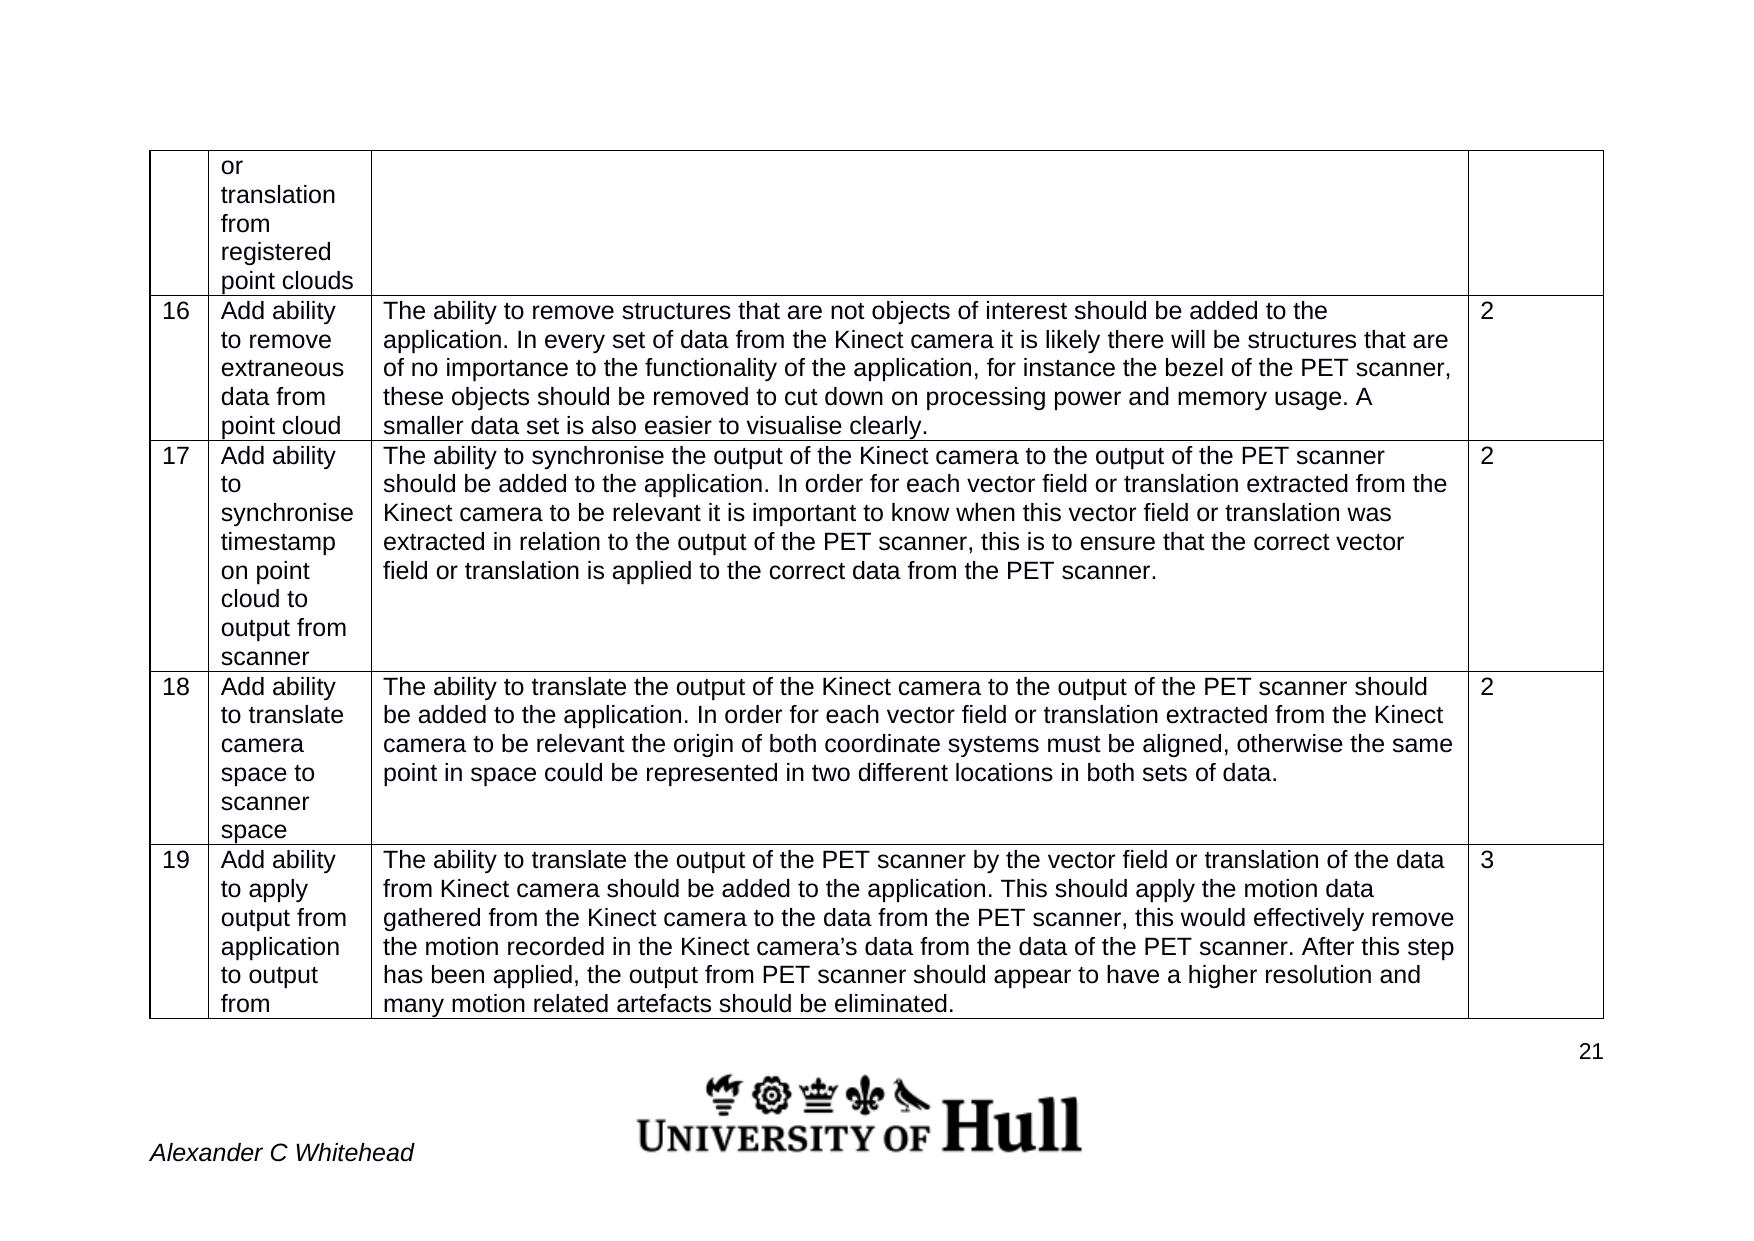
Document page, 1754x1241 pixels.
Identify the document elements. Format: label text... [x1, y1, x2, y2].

table_cell The ability to translate the output of the Kinect camera to the output of the PET scanner should be added to the application. In order for each vector field or translation extracted from the Kinect camera to be relevant the origin of both coordinate systems must be aligned, otherwise the same point in space could be represented in two different locations in both sets of data. [372, 672, 1468, 844]
table_cell The ability to remove structures that are not objects of interest should be added to the application. In every set of data from the Kinect camera it is likely there will be structures that are of no importance to the functionality of the application, for instance the bezel of the PET scanner, these objects should be removed to cut down on processing power and memory usage. A smaller data set is also easier to visualise clearly. [372, 296, 1468, 439]
table_cell 16 [151, 296, 208, 439]
table_cell 3 [1469, 845, 1603, 1018]
table_cell Add ability to remove extraneous data from point cloud [209, 296, 371, 439]
picture [630, 1064, 1091, 1162]
table_cell 2 [1469, 441, 1603, 671]
table_cell [151, 151, 208, 295]
table_cell Add ability to translate camera space to scanner space [209, 672, 371, 844]
table_cell [372, 151, 1468, 295]
table_cell 18 [151, 672, 208, 844]
table_cell Add ability to synchronise timestamp on point cloud to output from scanner [209, 441, 371, 671]
table_cell Add ability to apply output from application to output from [209, 845, 371, 1018]
table_cell or translation from registered point clouds [209, 151, 371, 295]
table_cell 2 [1469, 296, 1603, 439]
table_cell 17 [151, 441, 208, 671]
table_cell The ability to translate the output of the PET scanner by the vector field or translation of the data from Kinect camera should be added to the application. This should apply the motion data gathered from the Kinect camera to the data from the PET scanner, this would effectively remove the motion recorded in the Kinect camera’s data from the data of the PET scanner. After this step has been applied, the output from PET scanner should appear to have a higher resolution and many motion related artefacts should be eliminated. [372, 845, 1468, 1018]
table_cell The ability to synchronise the output of the Kinect camera to the output of the PET scanner should be added to the application. In order for each vector field or translation extracted from the Kinect camera to be relevant it is important to know when this vector field or translation was extracted in relation to the output of the PET scanner, this is to ensure that the correct vector field or translation is applied to the correct data from the PET scanner. [372, 441, 1468, 671]
table_cell 2 [1469, 672, 1603, 844]
table_cell [1469, 151, 1603, 295]
table_cell 19 [151, 845, 208, 1018]
